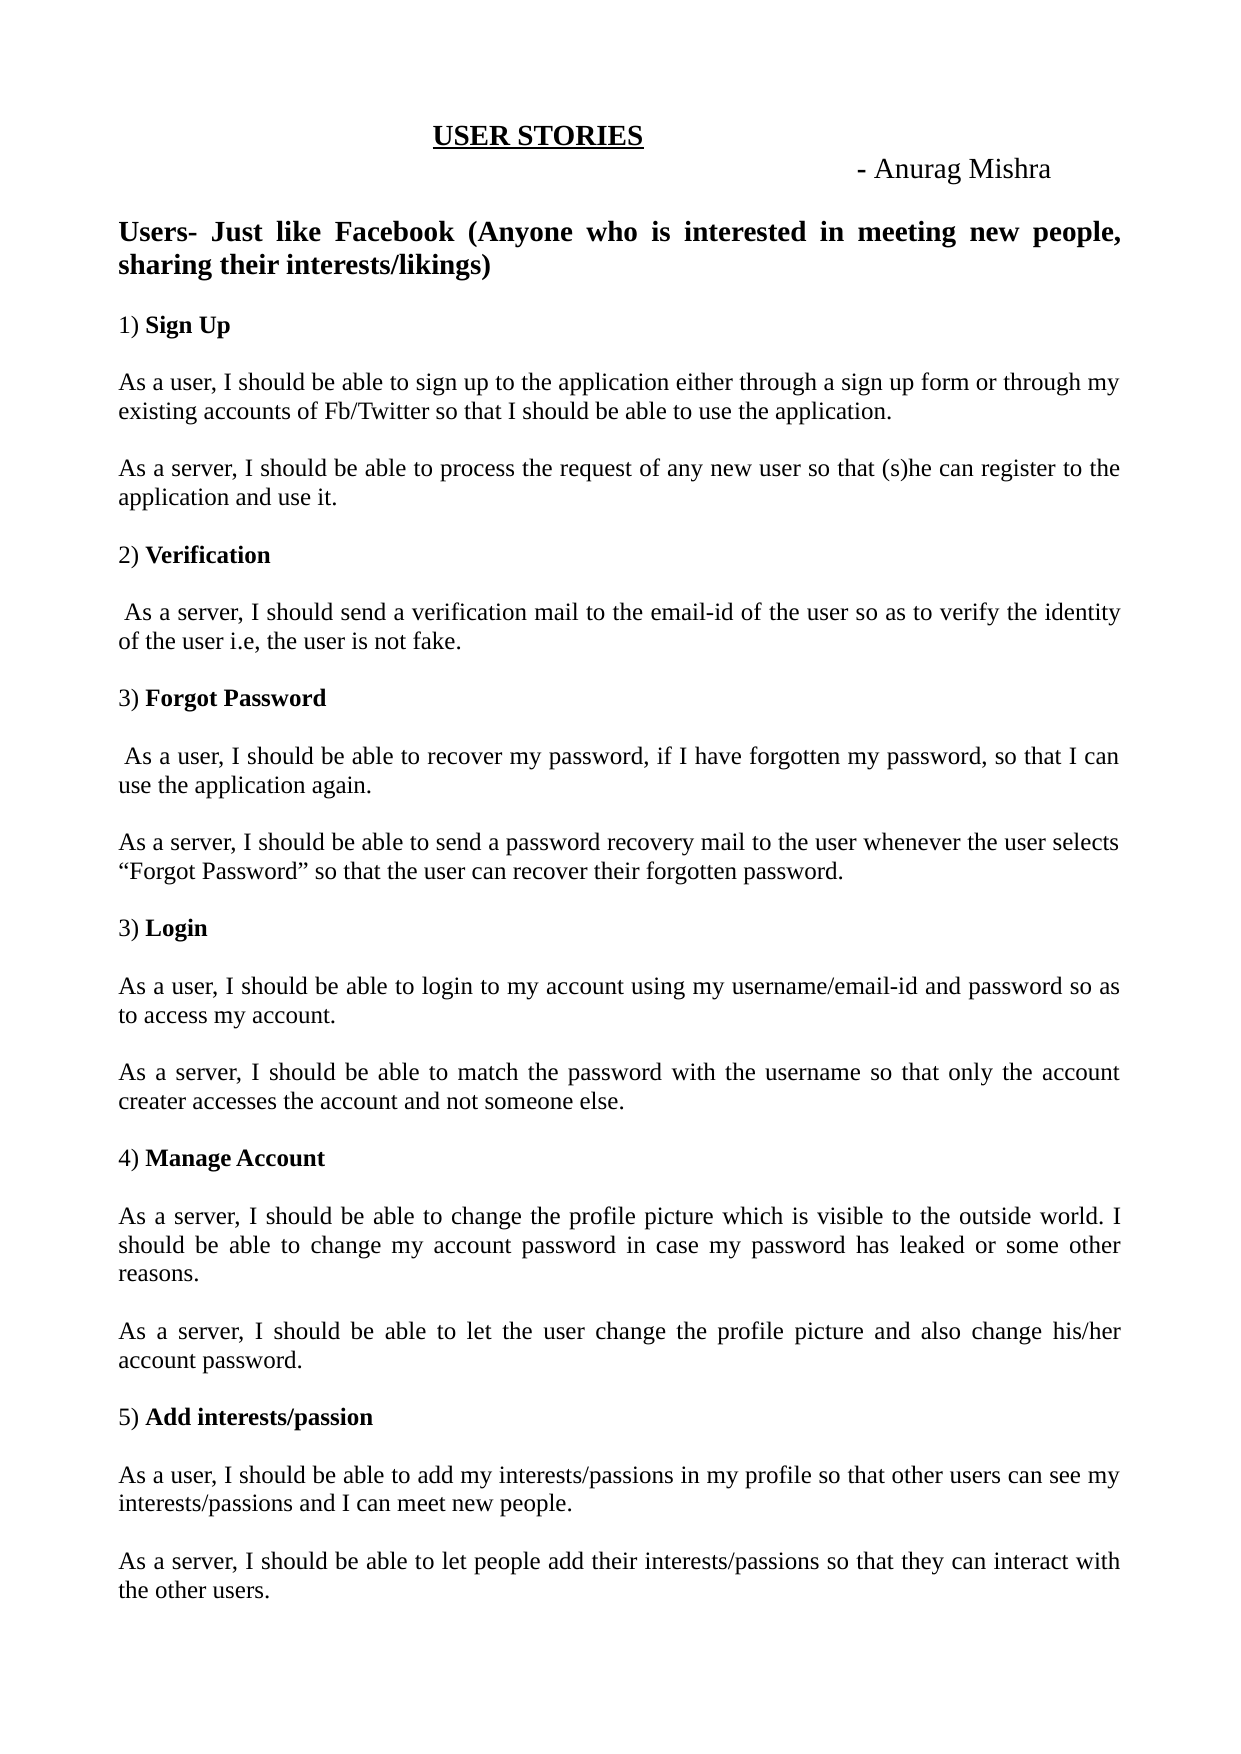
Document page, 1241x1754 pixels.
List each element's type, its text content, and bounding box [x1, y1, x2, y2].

text - Anurag Mishra [118, 152, 1122, 185]
text As a user, I should be able to sign up to the application either through a sign up form or through my existing accounts of Fb/Twitter so that I should be able to use the application. [118, 367, 1122, 425]
text As a server, I should send a verification mail to the email-id of the user so as to verify the identity of the user i.e, the user is not fake. [118, 597, 1122, 655]
text 5) Add interests/passion [118, 1402, 1122, 1431]
text As a server, I should be able to process the request of any new user so that (s)he can register to the application and use it. [118, 453, 1122, 511]
text As a user, I should be able to login to my account using my username/email-id and password so as to access my account. [118, 971, 1122, 1028]
text 4) Manage Account [118, 1143, 1122, 1172]
text As a server, I should be able to let the user change the profile picture and also change his/her account password. [118, 1316, 1122, 1373]
text As a server, I should be able to match the password with the username so that only the account creater accesses the account and not someone else. [118, 1057, 1122, 1115]
text As a server, I should be able to send a password recovery mail to the user whenever the user selects “Forgot Password” so that the user can recover their forgotten password. [118, 827, 1122, 885]
text As a server, I should be able to let people add their interests/passions so that they can interact with the other users. [118, 1546, 1122, 1603]
text As a server, I should be able to change the profile picture which is visible to the outside world. I should be able to change my account password in case my password has leaked or some other reasons. [118, 1201, 1122, 1287]
text As a user, I should be able to recover my password, if I have forgotten my password, so that I can use the application again. [118, 741, 1122, 798]
text Users- Just like Facebook (Anyone who is interested in meeting new people, sharing their interests/likings) [118, 214, 1122, 281]
text As a user, I should be able to add my interests/passions in my profile so that other users can see my interests/passions and I can meet new people. [118, 1460, 1122, 1517]
text 2) Verification [118, 540, 1122, 568]
text USER STORIES [118, 118, 1122, 152]
text 3) Forgot Password [118, 683, 1122, 712]
text 1) Sign Up [118, 310, 1122, 338]
text 3) Login [118, 913, 1122, 942]
